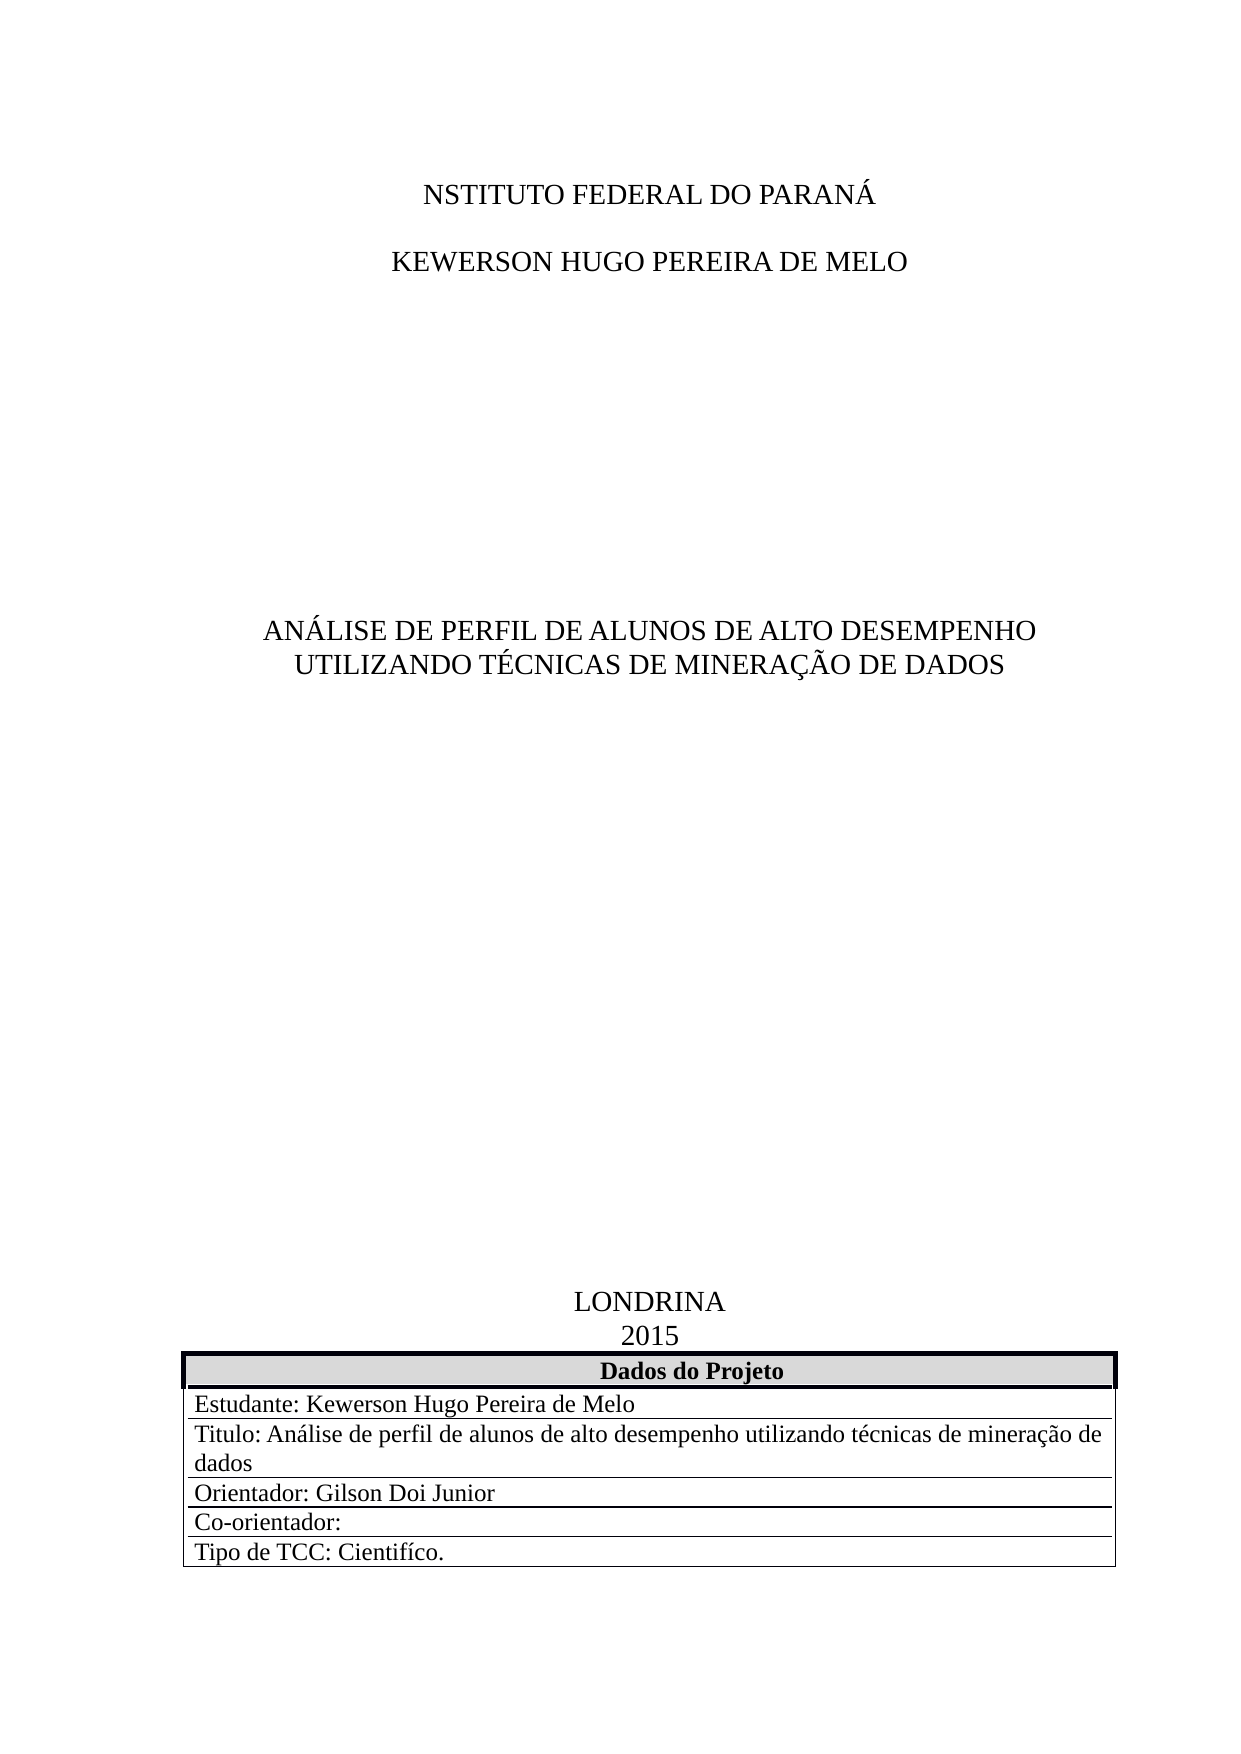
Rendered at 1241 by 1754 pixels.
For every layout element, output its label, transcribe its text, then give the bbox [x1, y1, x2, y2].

table_cell Co-orientador: [184, 1506, 1115, 1536]
text ANÁLISE DE PERFIL DE ALUNOS DE ALTO DESEMPENHO UTILIZANDO TÉCNICAS DE MINERAÇÃO DE DADOS [177, 613, 1122, 680]
table_cell Titulo: Análise de perfil de alunos de alto desempenho utilizando técnicas de mineração de dados [184, 1418, 1115, 1477]
text LONDRINA [177, 1284, 1122, 1318]
table_header Dados do Projeto [186, 1356, 1113, 1384]
table_cell Orientador: Gilson Doi Junior [184, 1477, 1115, 1506]
text NSTITUTO FEDERAL DO PARANÁ [177, 177, 1122, 211]
table_cell Tipo de TCC: Cientifíco. [184, 1536, 1115, 1566]
text 2015 [177, 1318, 1122, 1351]
text KEWERSON HUGO PEREIRA DE MELO [177, 244, 1122, 278]
table_cell Estudante: Kewerson Hugo Pereira de Melo [184, 1385, 1115, 1418]
